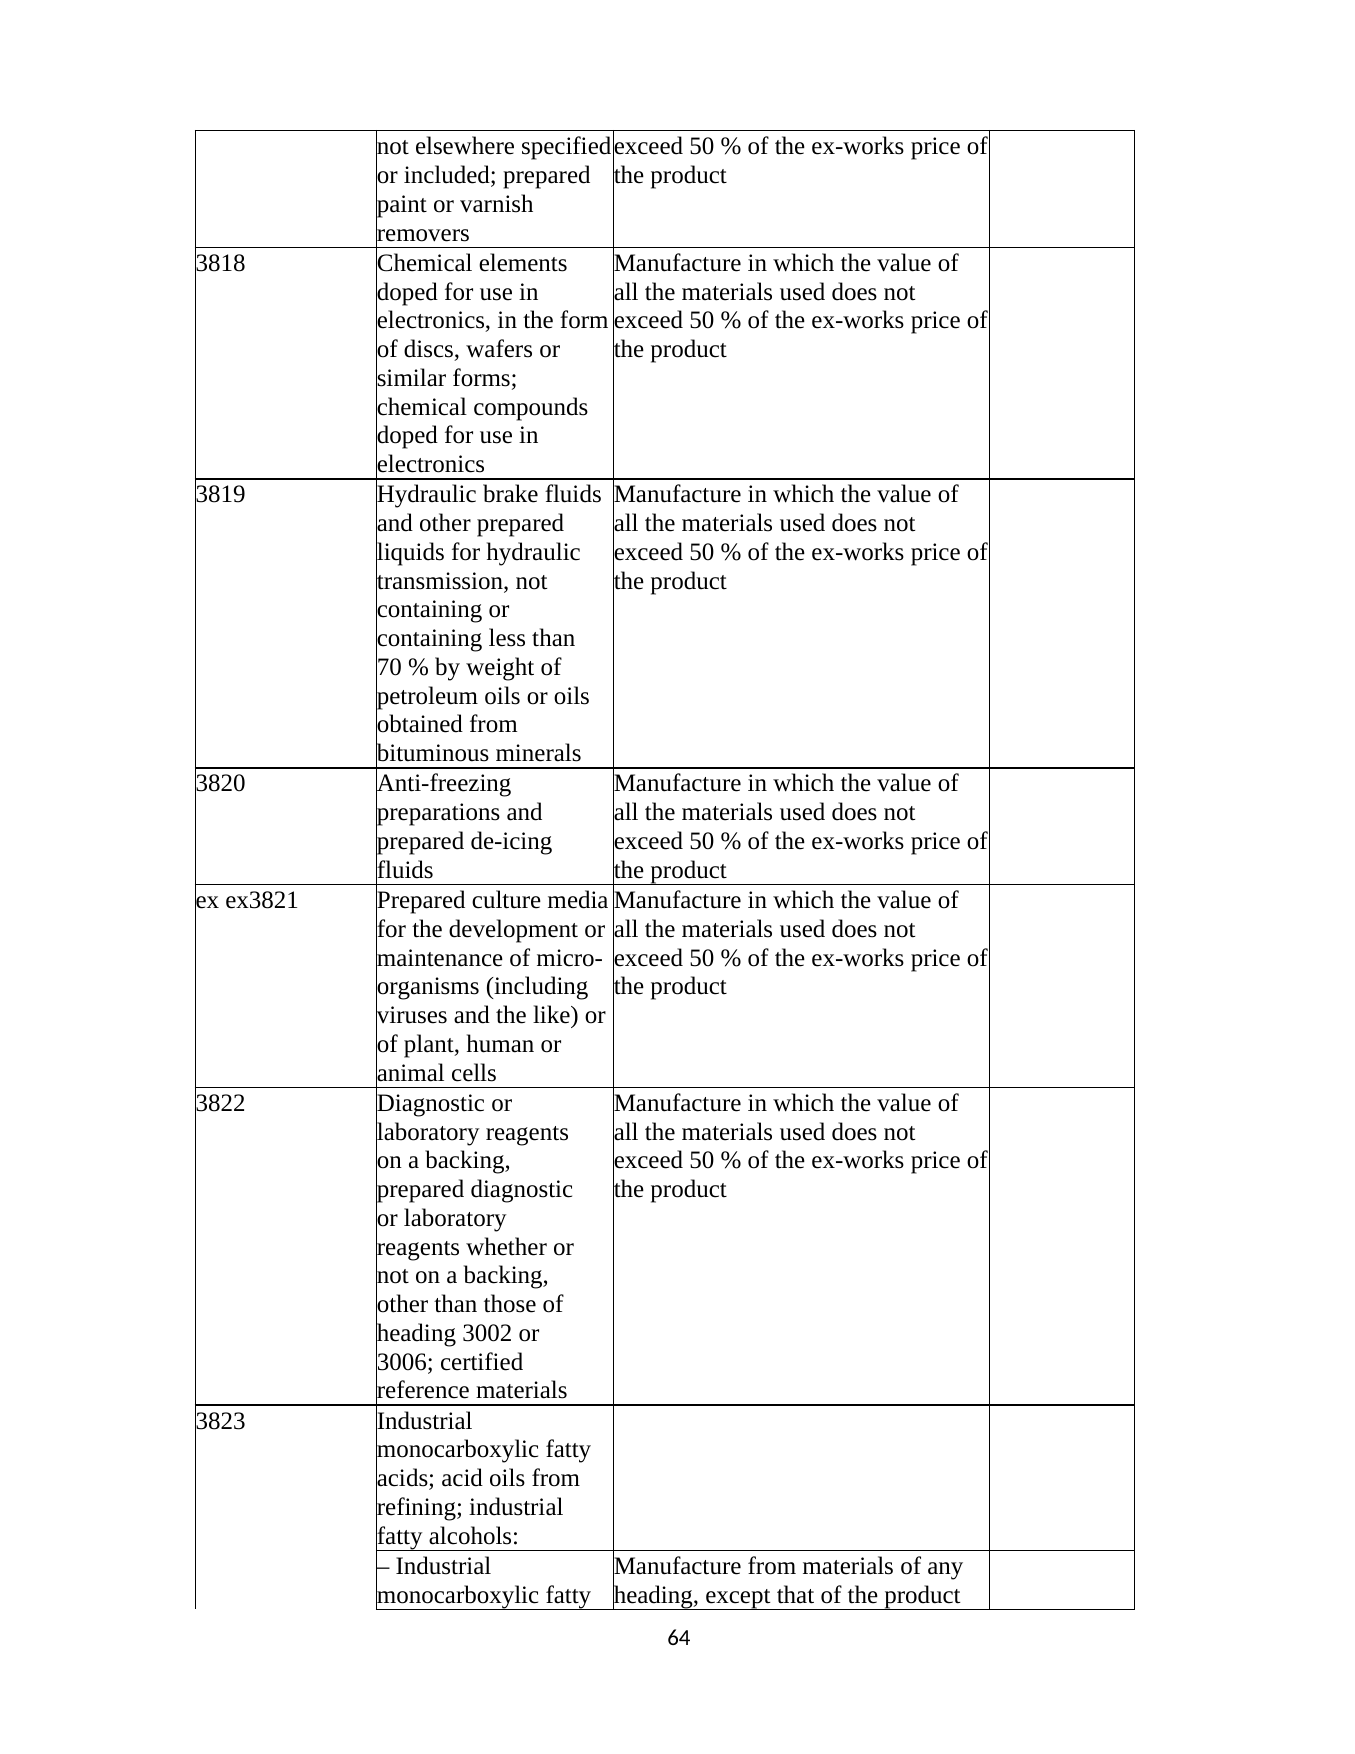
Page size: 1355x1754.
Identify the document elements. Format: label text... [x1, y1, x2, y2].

table_cell [990, 1406, 1134, 1549]
table_cell not elsewhere specified or included; prepared paint or varnish removers [377, 131, 613, 246]
table_cell [990, 885, 1134, 1086]
table_cell Manufacture in which the value of all the materials used does not exceed 50 % of the ex-works price of the product [614, 248, 989, 478]
table_cell Diagnostic or laboratory reagents on a backing, prepared diagnostic or laboratory reagents whether or not on a backing, other than those of heading 3002 or 3006; certified reference materials [377, 1088, 613, 1404]
table_cell 3819 [196, 480, 376, 767]
table_cell [990, 1088, 1134, 1404]
table_cell [196, 131, 376, 246]
table_cell 3818 [196, 248, 376, 478]
table_cell exceed 50 % of the ex-works price of the product [614, 131, 989, 246]
table_cell Chemical elements doped for use in electronics, in the form of discs, wafers or similar forms; chemical compounds doped for use in electronics [377, 248, 613, 478]
table_cell Manufacture in which the value of all the materials used does not exceed 50 % of the ex-works price of the product [614, 769, 989, 883]
table_cell Prepared culture media for the development or maintenance of micro-organisms (including viruses and the like) or of plant, human or animal cells [377, 885, 613, 1086]
table_cell [990, 248, 1134, 478]
table_cell Manufacture from materials of any heading, except that of the product [614, 1551, 989, 1608]
table_cell [990, 131, 1134, 246]
table_cell [614, 1406, 989, 1549]
table_cell [990, 480, 1134, 767]
table_cell 3820 [196, 769, 376, 883]
table_cell 3822 [196, 1088, 376, 1404]
table_cell ex ex3821 [196, 885, 376, 1086]
table_cell Industrial monocarboxylic fatty acids; acid oils from refining; industrial fatty alcohols: [377, 1406, 613, 1549]
table_cell Manufacture in which the value of all the materials used does not exceed 50 % of the ex-works price of the product [614, 480, 989, 767]
table_cell 3823 [196, 1406, 376, 1608]
table_cell Anti-freezing preparations and prepared de-icing fluids [377, 769, 613, 883]
table_cell [990, 1551, 1134, 1608]
table_cell Manufacture in which the value of all the materials used does not exceed 50 % of the ex-works price of the product [614, 885, 989, 1086]
table_cell Manufacture in which the value of all the materials used does not exceed 50 % of the ex-works price of the product [614, 1088, 989, 1404]
table_cell [990, 769, 1134, 883]
table_cell – Industrial monocarboxylic fatty [377, 1551, 613, 1608]
table_cell Hydraulic brake fluids and other prepared liquids for hydraulic transmission, not containing or containing less than 70 % by weight of petroleum oils or oils obtained from bituminous minerals [377, 480, 613, 767]
